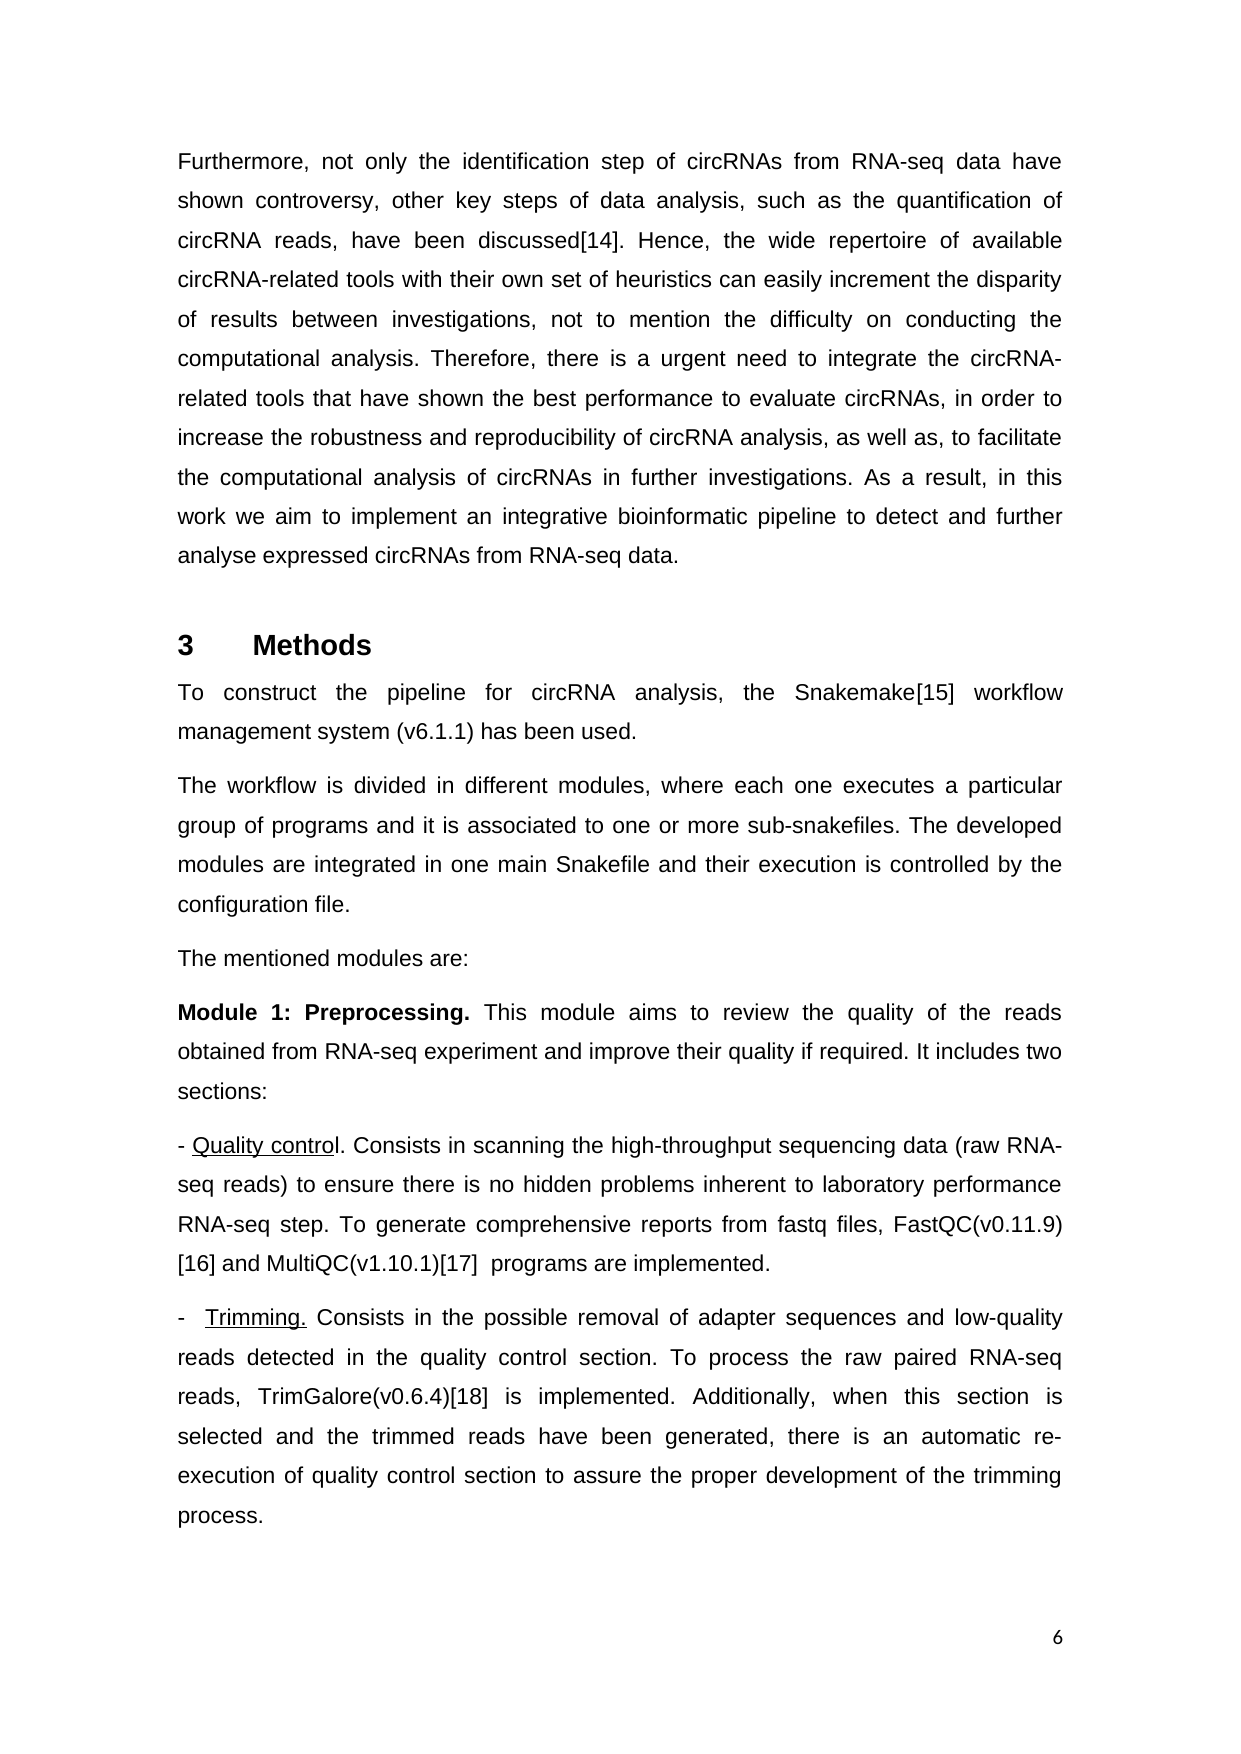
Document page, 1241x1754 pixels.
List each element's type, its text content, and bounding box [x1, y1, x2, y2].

text - Trimming. Consists in the possible removal of adapter sequences and low-quality reads detected in the quality control section. To process the raw paired RNA-seq reads, TrimGalore(v0.6.4)[18]⁠ is implemented. Additionally, when this section is selected and the trimmed reads have been generated, there is an automatic re-execution of quality control section to assure the proper development of the trimming process. [177, 1304, 1063, 1528]
text Furthermore, not only the identification step of circRNAs from RNA-seq data have shown controversy, other key steps of data analysis, such as the quantification of circRNA reads, have been discussed[14]⁠. Hence, the wide repertoire of available circRNA-related tools with their own set of heuristics can easily increment the disparity of results between investigations, not to mention the difficulty on conducting the computational analysis. Therefore, there is a urgent need to integrate the circRNA-related tools that have shown the best performance to evaluate circRNAs, in order to increase the robustness and reproducibility of circRNA analysis, as well as, to facilitate the computational analysis of circRNAs in further investigations. As a result, in this work we aim to implement an integrative bioinformatic pipeline to detect and further analyse expressed circRNAs from RNA-seq data. [177, 148, 1063, 569]
subtitle Methods [177, 628, 1063, 661]
text The workflow is divided in different modules, where each one executes a particular group of programs and it is associated to one or more sub-snakefiles. The developed modules are integrated in one main Snakefile and their execution is controlled by the configuration file. [177, 772, 1063, 917]
text To construct the pipeline for circRNA analysis, the Snakemake[15]⁠ workflow management system (v6.1.1) has been used. [177, 679, 1063, 744]
text - Quality control. Consists in scanning the high-throughput sequencing data (raw RNA-seq reads) to ensure there is no hidden problems inherent to laboratory performance RNA-seq step. To generate comprehensive reports from fastq files, FastQC(v0.11.9)[16]⁠ and MultiQC(v1.10.1)[17]⁠ programs are implemented. [177, 1132, 1063, 1277]
text Module 1: Preprocessing. This module aims to review the quality of the reads obtained from RNA-seq experiment and improve their quality if required. It includes two sections: [177, 999, 1063, 1104]
text The mentioned modules are: [177, 945, 1063, 971]
